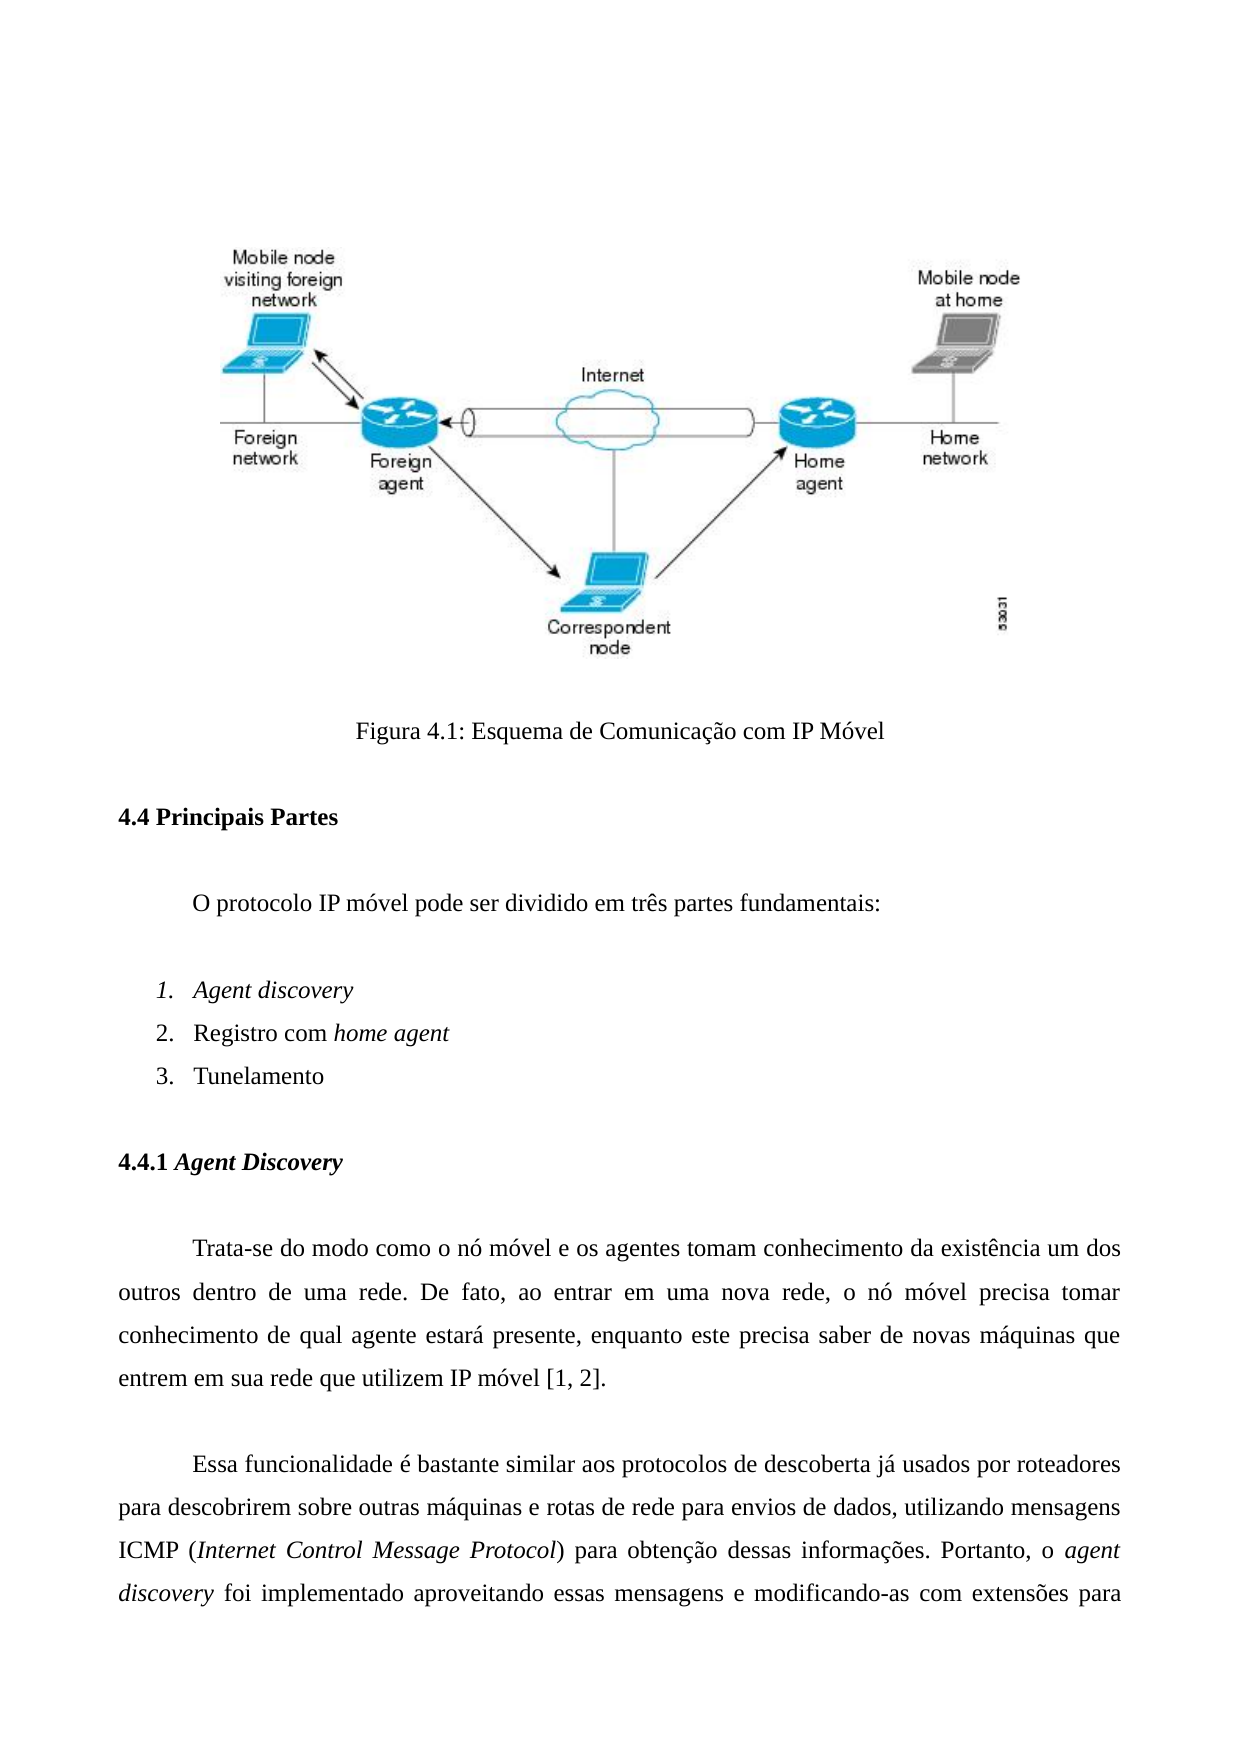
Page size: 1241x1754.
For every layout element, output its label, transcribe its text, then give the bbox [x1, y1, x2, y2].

list Registro com home agent [156, 1018, 1122, 1047]
text 4.4 Principais Partes [118, 802, 1122, 831]
text Figura 4.1: Esquema de Comunicação com IP Móvel [118, 716, 1122, 745]
text 4.4.1 Agent Discovery [118, 1147, 1122, 1176]
list Agent discovery [156, 975, 1122, 1003]
text Essa funcionalidade é bastante similar aos protocolos de descoberta já usados por roteadores para descobrirem sobre outras máquinas e rotas de rede para envios de dados, utilizando mensagens ICMP (Internet Control Message Protocol) para obtenção dessas informações. Portanto, o agent discovery foi implementado aproveitando essas mensagens e modificando-as com extensões para [118, 1449, 1122, 1607]
text Trata-se do modo como o nó móvel e os agentes tomam conhecimento da existência um dos outros dentro de uma rede. De fato, ao entrar em uma nova rede, o nó móvel precisa tomar conhecimento de qual agente estará presente, enquanto este precisa saber de novas máquinas que entrem em sua rede que utilizem IP móvel [1, 2]. [118, 1233, 1122, 1392]
picture [220, 247, 1020, 659]
text O protocolo IP móvel pode ser dividido em três partes fundamentais: [118, 888, 1122, 917]
list Tunelamento [156, 1061, 1122, 1090]
